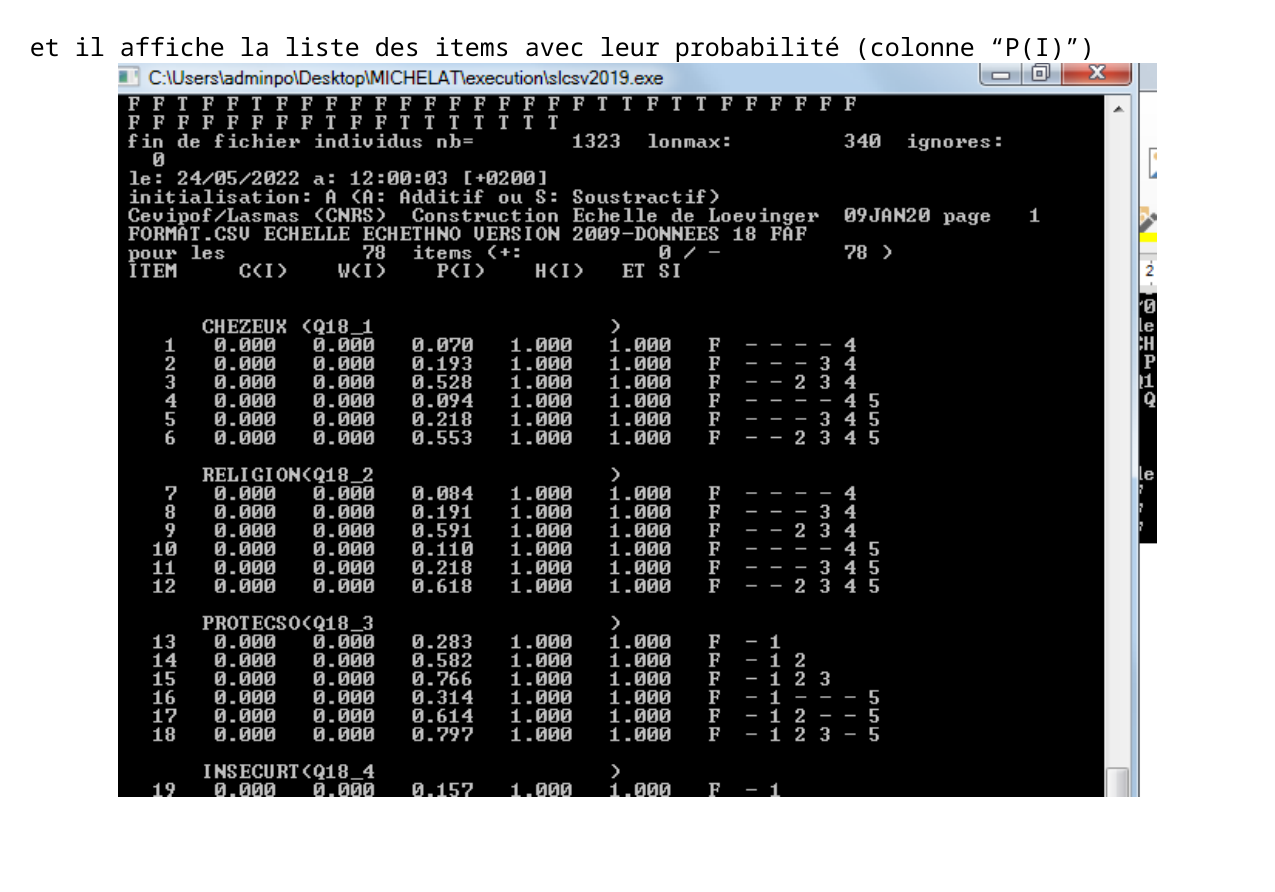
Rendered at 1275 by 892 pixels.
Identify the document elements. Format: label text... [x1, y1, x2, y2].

picture [118, 63, 1157, 797]
text et il affiche la liste des items avec leur probabilité (colonne “P(I)”) [29, 29, 1246, 63]
